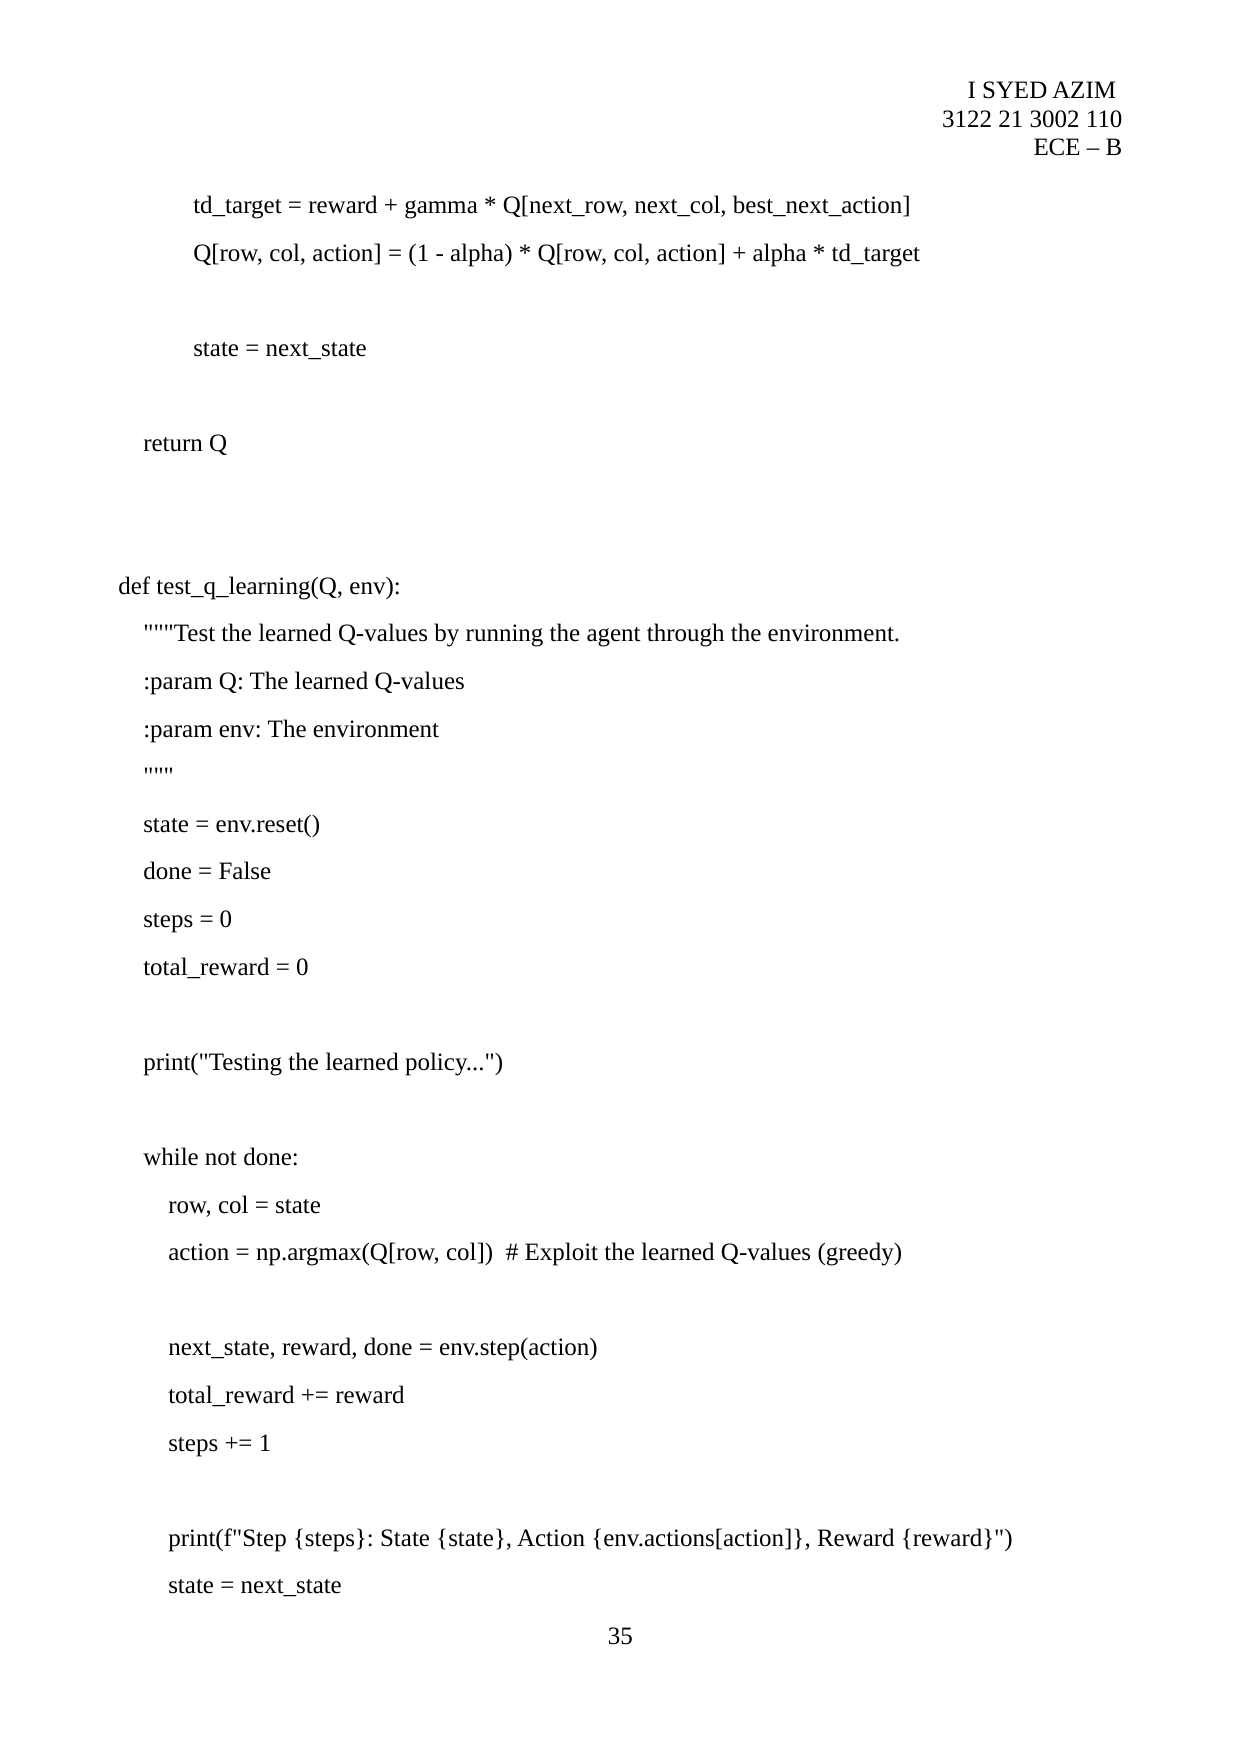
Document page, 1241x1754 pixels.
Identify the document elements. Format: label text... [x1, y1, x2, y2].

text Q[row, col, action] = (1 - alpha) * Q[row, col, action] + alpha * td_target [118, 238, 1122, 266]
text """Test the learned Q-values by running the agent through the environment. [118, 618, 1122, 647]
text return Q [118, 428, 1122, 457]
text :param env: The environment [118, 714, 1122, 742]
text while not done: [118, 1142, 1122, 1171]
text state = next_state [118, 1571, 1122, 1599]
text row, col = state [118, 1190, 1122, 1218]
text :param Q: The learned Q-values [118, 666, 1122, 695]
text total_reward += reward [118, 1380, 1122, 1409]
text done = False [118, 856, 1122, 885]
text def test_q_learning(Q, env): [118, 571, 1122, 599]
text """ [118, 761, 1122, 790]
text steps += 1 [118, 1428, 1122, 1456]
text state = next_state [118, 333, 1122, 362]
text steps = 0 [118, 904, 1122, 933]
text action = np.argmax(Q[row, col]) # Exploit the learned Q-values (greedy) [118, 1237, 1122, 1266]
text print(f"Step {steps}: State {state}, Action {env.actions[action]}, Reward {reward}") [118, 1523, 1122, 1552]
text next_state, reward, done = env.step(action) [118, 1332, 1122, 1361]
text total_reward = 0 [118, 952, 1122, 980]
text print("Testing the learned policy...") [118, 1047, 1122, 1076]
text td_target = reward + gamma * Q[next_row, next_col, best_next_action] [118, 190, 1122, 219]
text state = env.reset() [118, 809, 1122, 838]
